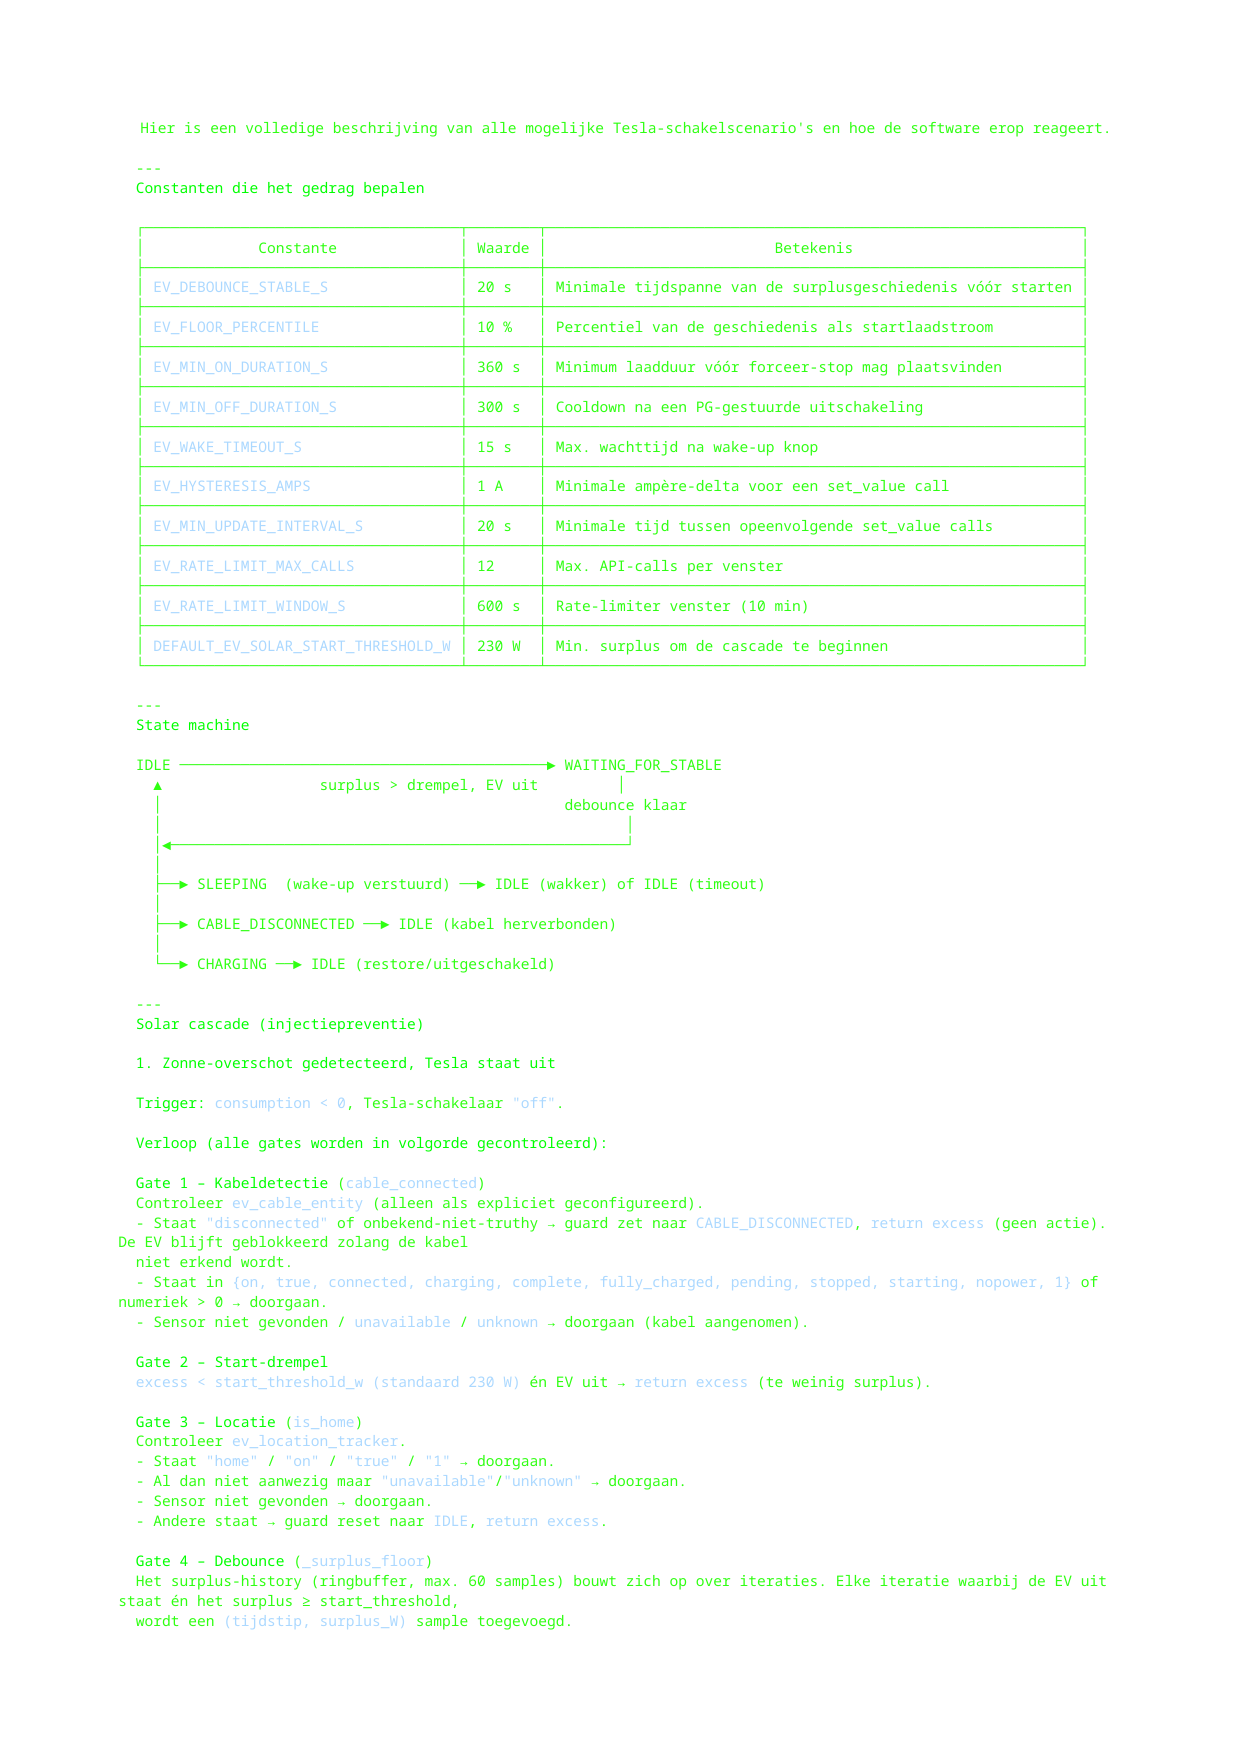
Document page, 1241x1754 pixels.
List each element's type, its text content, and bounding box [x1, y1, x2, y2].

text Constanten die het gedrag bepalen [118, 178, 1122, 198]
text ┌────────────────────────────────────┬────────┬─────────────────────────────────────────────────────────────┐ [118, 218, 1122, 237]
text ├────────────────────────────────────┼────────┼─────────────────────────────────────────────────────────────┤ [118, 417, 1122, 436]
text └────────────────────────────────────┴────────┴─────────────────────────────────────────────────────────────┘ [118, 655, 1122, 675]
text --- [118, 695, 1122, 715]
text ├────────────────────────────────────┼────────┼─────────────────────────────────────────────────────────────┤ [118, 377, 1122, 397]
text Gate 1 – Kabeldetectie (cable_connected) [118, 1173, 1122, 1192]
text - Staat in {on, true, connected, charging, complete, fully_charged, pending, stopped, starting, nopower, 1} of numeriek > 0 → doorgaan. [118, 1272, 1122, 1312]
text ├────────────────────────────────────┼────────┼─────────────────────────────────────────────────────────────┤ [118, 616, 1122, 635]
text ├────────────────────────────────────┼────────┼─────────────────────────────────────────────────────────────┤ [118, 297, 1122, 317]
text │ EV_RATE_LIMIT_WINDOW_S │ 600 s │ Rate-limiter venster (10 min) │ [118, 596, 1122, 616]
text - Staat "disconnected" of onbekend-niet-truthy → guard zet naar CABLE_DISCONNECTED, return excess (geen actie). De EV blijft geblokkeerd zolang de kabel [118, 1212, 1122, 1252]
text - Sensor niet gevonden → doorgaan. [118, 1491, 1122, 1511]
text ▲ surplus > drempel, EV uit │ [118, 775, 1122, 794]
text │ EV_HYSTERESIS_AMPS │ 1 A │ Minimale ampère-delta voor een set_value call │ [118, 476, 1122, 496]
text │ [118, 894, 1122, 914]
text Trigger: consumption < 0, Tesla-schakelaar "off". [118, 1093, 1122, 1113]
text │ EV_RATE_LIMIT_MAX_CALLS │ 12 │ Max. API-calls per venster │ [118, 556, 1122, 576]
text ├────────────────────────────────────┼────────┼─────────────────────────────────────────────────────────────┤ [118, 496, 1122, 516]
text │ EV_MIN_ON_DURATION_S │ 360 s │ Minimum laadduur vóór forceer-stop mag plaatsvinden │ [118, 357, 1122, 377]
text Solar cascade (injectiepreventie) [118, 1013, 1122, 1033]
text Controleer ev_location_tracker. [118, 1431, 1122, 1451]
text niet erkend wordt. [118, 1252, 1122, 1272]
text IDLE ──────────────────────────────────────────► WAITING_FOR_STABLE [118, 755, 1122, 775]
text - Andere staat → guard reset naar IDLE, return excess. [118, 1511, 1122, 1531]
text │ │ [118, 814, 1122, 834]
text │ EV_WAKE_TIMEOUT_S │ 15 s │ Max. wachttijd na wake-up knop │ [118, 436, 1122, 456]
text Verloop (alle gates worden in volgorde gecontroleerd): [118, 1133, 1122, 1153]
text │ DEFAULT_EV_SOLAR_START_THRESHOLD_W │ 230 W │ Min. surplus om de cascade te beginnen │ [118, 635, 1122, 655]
text ⏺ Hier is een volledige beschrijving van alle mogelijke Tesla-schakelscenario's en hoe de software erop reageert. [118, 118, 1122, 138]
text wordt een (tijdstip, surplus_W) sample toegevoegd. [118, 1610, 1122, 1630]
text │ [118, 854, 1122, 874]
text State machine [118, 715, 1122, 735]
text ├────────────────────────────────────┼────────┼─────────────────────────────────────────────────────────────┤ [118, 337, 1122, 357]
text - Al dan niet aanwezig maar "unavailable"/"unknown" → doorgaan. [118, 1471, 1122, 1491]
text └──► CHARGING ──► IDLE (restore/uitgeschakeld) [118, 954, 1122, 974]
text ├────────────────────────────────────┼────────┼─────────────────────────────────────────────────────────────┤ [118, 257, 1122, 277]
text │ EV_MIN_UPDATE_INTERVAL_S │ 20 s │ Minimale tijd tussen opeenvolgende set_value calls │ [118, 516, 1122, 536]
text ├────────────────────────────────────┼────────┼─────────────────────────────────────────────────────────────┤ [118, 456, 1122, 476]
text │ [118, 934, 1122, 954]
text ├──► SLEEPING (wake-up verstuurd) ──► IDLE (wakker) of IDLE (timeout) [118, 874, 1122, 894]
text ├────────────────────────────────────┼────────┼─────────────────────────────────────────────────────────────┤ [118, 576, 1122, 596]
text Gate 4 – Debounce (_surplus_floor) [118, 1551, 1122, 1571]
text Gate 2 – Start-drempel [118, 1352, 1122, 1372]
text │ EV_FLOOR_PERCENTILE │ 10 % │ Percentiel van de geschiedenis als startlaadstroom │ [118, 317, 1122, 337]
text │ EV_MIN_OFF_DURATION_S │ 300 s │ Cooldown na een PG-gestuurde uitschakeling │ [118, 397, 1122, 417]
text - Sensor niet gevonden / unavailable / unknown → doorgaan (kabel aangenomen). [118, 1312, 1122, 1332]
text │◄────────────────────────────────────────────────────┘ [118, 834, 1122, 854]
text excess < start_threshold_w (standaard 230 W) én EV uit → return excess (te weinig surplus). [118, 1372, 1122, 1391]
text ├──► CABLE_DISCONNECTED ──► IDLE (kabel herverbonden) [118, 914, 1122, 934]
text │ EV_DEBOUNCE_STABLE_S │ 20 s │ Minimale tijdspanne van de surplusgeschiedenis vóór starten │ [118, 277, 1122, 297]
text Controleer ev_cable_entity (alleen als expliciet geconfigureerd). [118, 1192, 1122, 1212]
text --- [118, 993, 1122, 1013]
text - Staat "home" / "on" / "true" / "1" → doorgaan. [118, 1451, 1122, 1471]
text Het surplus-history (ringbuffer, max. 60 samples) bouwt zich op over iteraties. Elke iteratie waarbij de EV uit staat én het surplus ≥ start_threshold, [118, 1571, 1122, 1610]
text Gate 3 – Locatie (is_home) [118, 1411, 1122, 1431]
text │ debounce klaar [118, 794, 1122, 814]
text 1. Zonne-overschot gedetecteerd, Tesla staat uit [118, 1053, 1122, 1073]
text --- [118, 158, 1122, 178]
text ├────────────────────────────────────┼────────┼─────────────────────────────────────────────────────────────┤ [118, 536, 1122, 556]
text │ Constante │ Waarde │ Betekenis │ [118, 237, 1122, 257]
